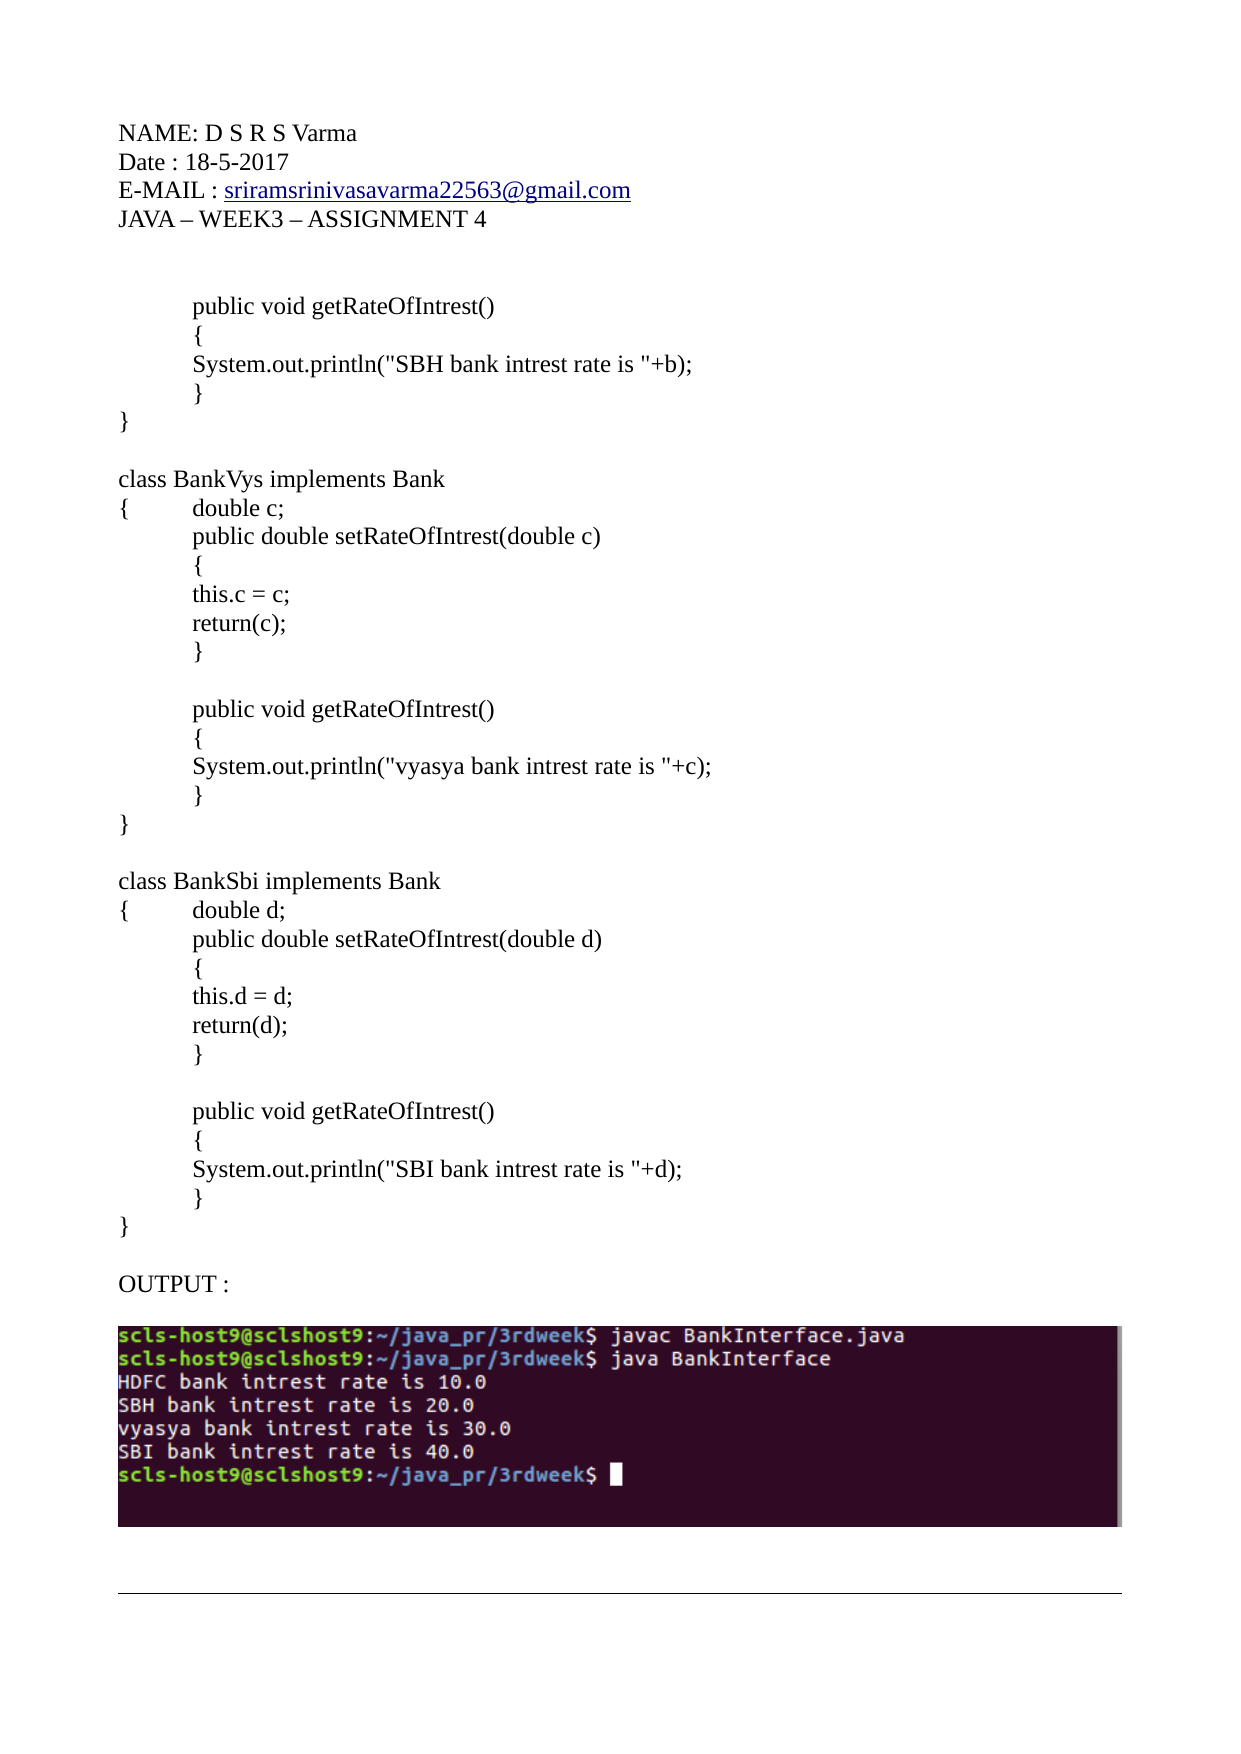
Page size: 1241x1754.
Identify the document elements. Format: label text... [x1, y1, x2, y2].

text { double c; [118, 493, 1122, 521]
text this.c = c; [118, 579, 1122, 608]
text { double d; [118, 895, 1122, 924]
text public void getRateOfIntrest() [118, 1096, 1122, 1125]
text { [118, 550, 1122, 579]
text return(d); [118, 1010, 1122, 1039]
text this.d = d; [118, 981, 1122, 1010]
text System.out.println("SBI bank intrest rate is "+d); [118, 1154, 1122, 1183]
text { [118, 953, 1122, 981]
text } [118, 1039, 1122, 1068]
text { [118, 320, 1122, 349]
text public void getRateOfIntrest() [118, 694, 1122, 723]
text return(c); [118, 608, 1122, 636]
text { [118, 1125, 1122, 1154]
text } [118, 809, 1122, 838]
text public void getRateOfIntrest() [118, 291, 1122, 320]
text System.out.println("vyasya bank intrest rate is "+c); [118, 751, 1122, 780]
text } [118, 378, 1122, 406]
text System.out.println("SBH bank intrest rate is "+b); [118, 349, 1122, 378]
text class BankSbi implements Bank [118, 866, 1122, 895]
text class BankVys implements Bank [118, 464, 1122, 493]
text } [118, 636, 1122, 665]
text } [118, 1183, 1122, 1211]
text public double setRateOfIntrest(double c) [118, 521, 1122, 550]
text } [118, 406, 1122, 435]
text { [118, 723, 1122, 751]
text } [118, 1211, 1122, 1240]
text OUTPUT : [118, 1269, 1122, 1298]
picture [118, 1326, 1123, 1527]
text } [118, 780, 1122, 809]
text public double setRateOfIntrest(double d) [118, 924, 1122, 953]
